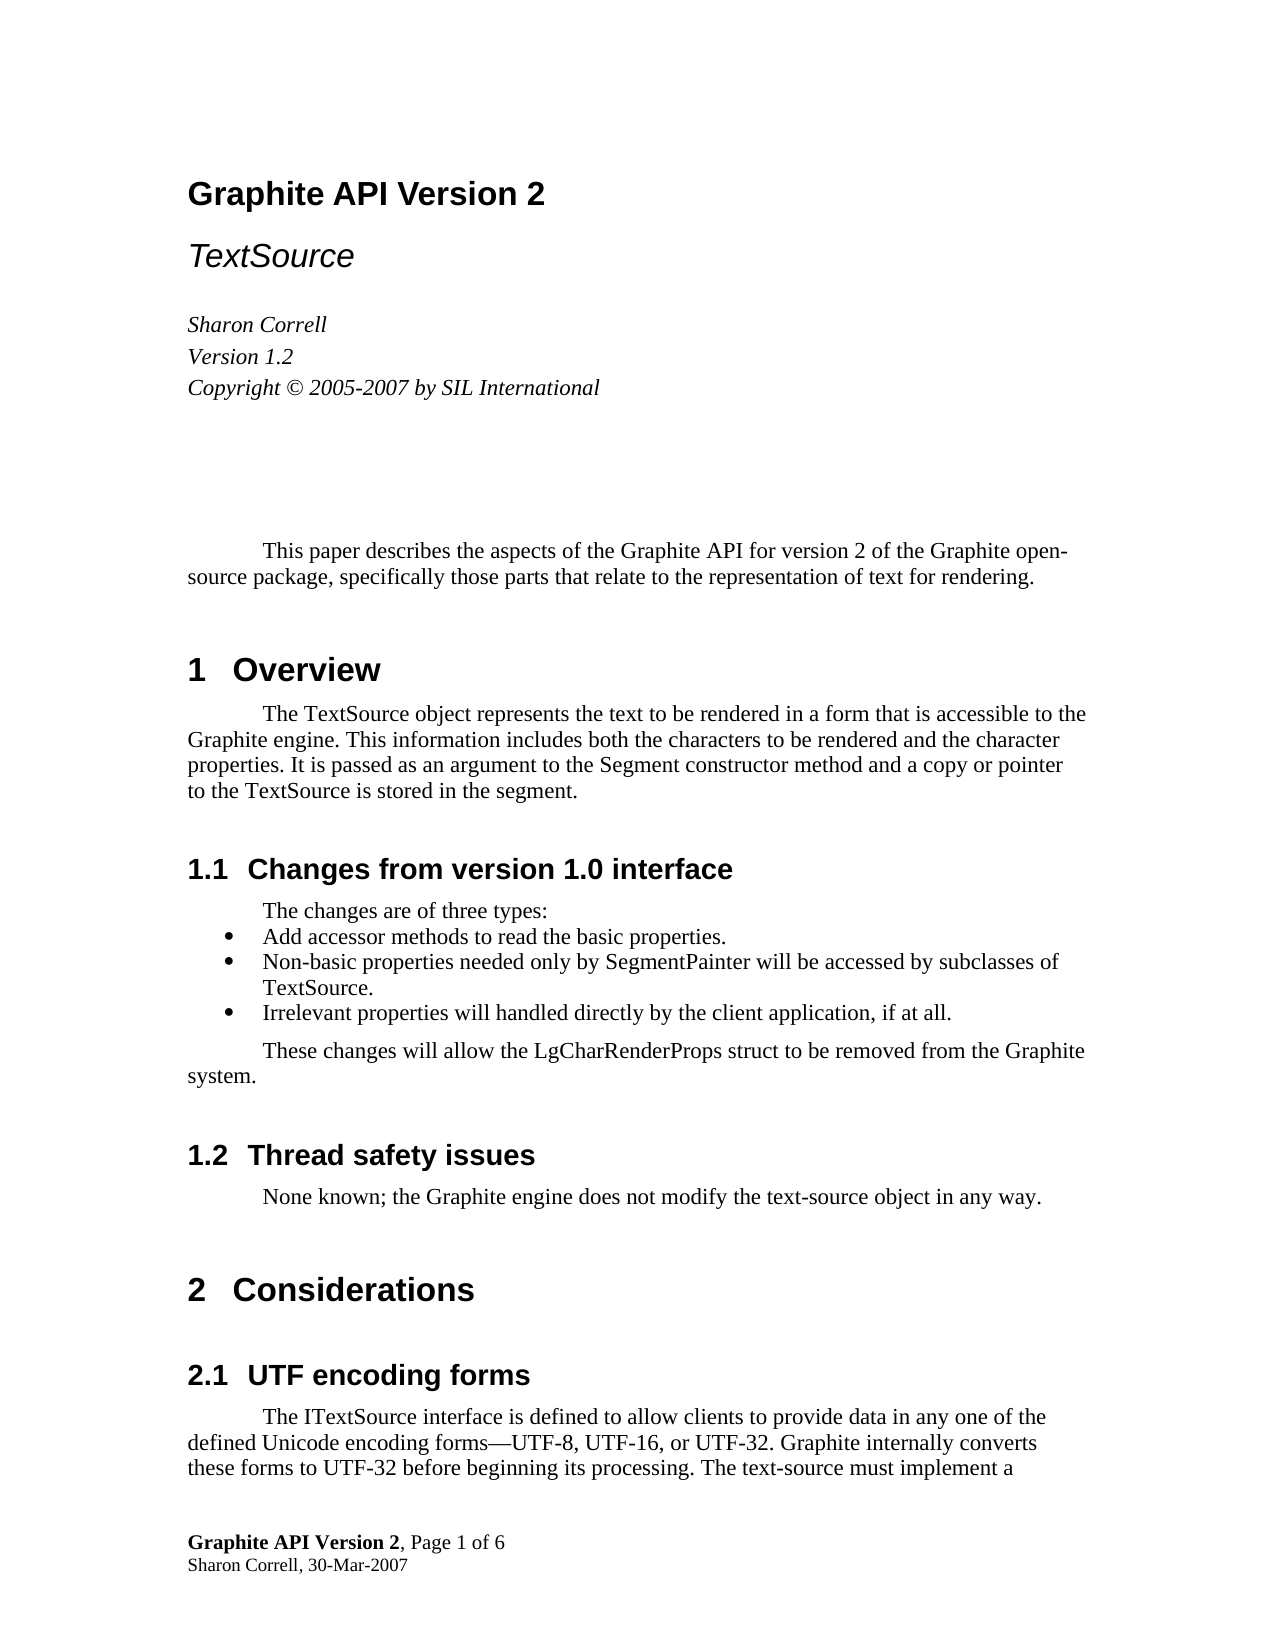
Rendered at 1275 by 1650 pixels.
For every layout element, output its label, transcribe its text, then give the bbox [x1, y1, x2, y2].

list Add accessor methods to read the basic properties. [225, 924, 1087, 949]
text The changes are of three types: [187, 898, 1087, 924]
subtitle Sharon Correll [187, 312, 1087, 337]
subtitle Thread safety issues [187, 1139, 1087, 1171]
subtitle Considerations [187, 1272, 1087, 1309]
text This paper describes the aspects of the Graphite API for version 2 of the Graphite open-source package, specifically those parts that relate to the representation of text for rendering. [187, 538, 1087, 589]
subtitle Copyright © 2005-2007 by SIL International [187, 375, 1087, 401]
title TextSource [187, 237, 1087, 274]
list Irrelevant properties will handled directly by the client application, if at all. [225, 1000, 1087, 1025]
title Graphite API Version 2 [187, 175, 1087, 212]
text These changes will allow the LgCharRenderProps struct to be removed from the Graphite system. [187, 1038, 1087, 1089]
text The TextSource object represents the text to be rendered in a form that is accessible to the Graphite engine. This information includes both the characters to be rendered and the character properties. It is passed as an argument to the Segment constructor method and a copy or pointer to the TextSource is stored in the segment. [187, 701, 1087, 803]
text The ITextSource interface is defined to allow clients to provide data in any one of the defined Unicode encoding forms—UTF-8, UTF-16, or UTF-32. Graphite internally converts these forms to UTF-32 before beginning its processing. The text-source must implement a [187, 1404, 1087, 1480]
subtitle Version 1.2 [187, 344, 1087, 369]
subtitle Changes from version 1.0 interface [187, 853, 1087, 886]
subtitle UTF encoding forms [187, 1359, 1087, 1392]
list Non-basic properties needed only by SegmentPainter will be accessed by subclasses of TextSource. [225, 949, 1087, 1000]
text None known; the Graphite engine does not modify the text-source object in any way. [187, 1184, 1087, 1209]
subtitle Overview [187, 652, 1087, 689]
